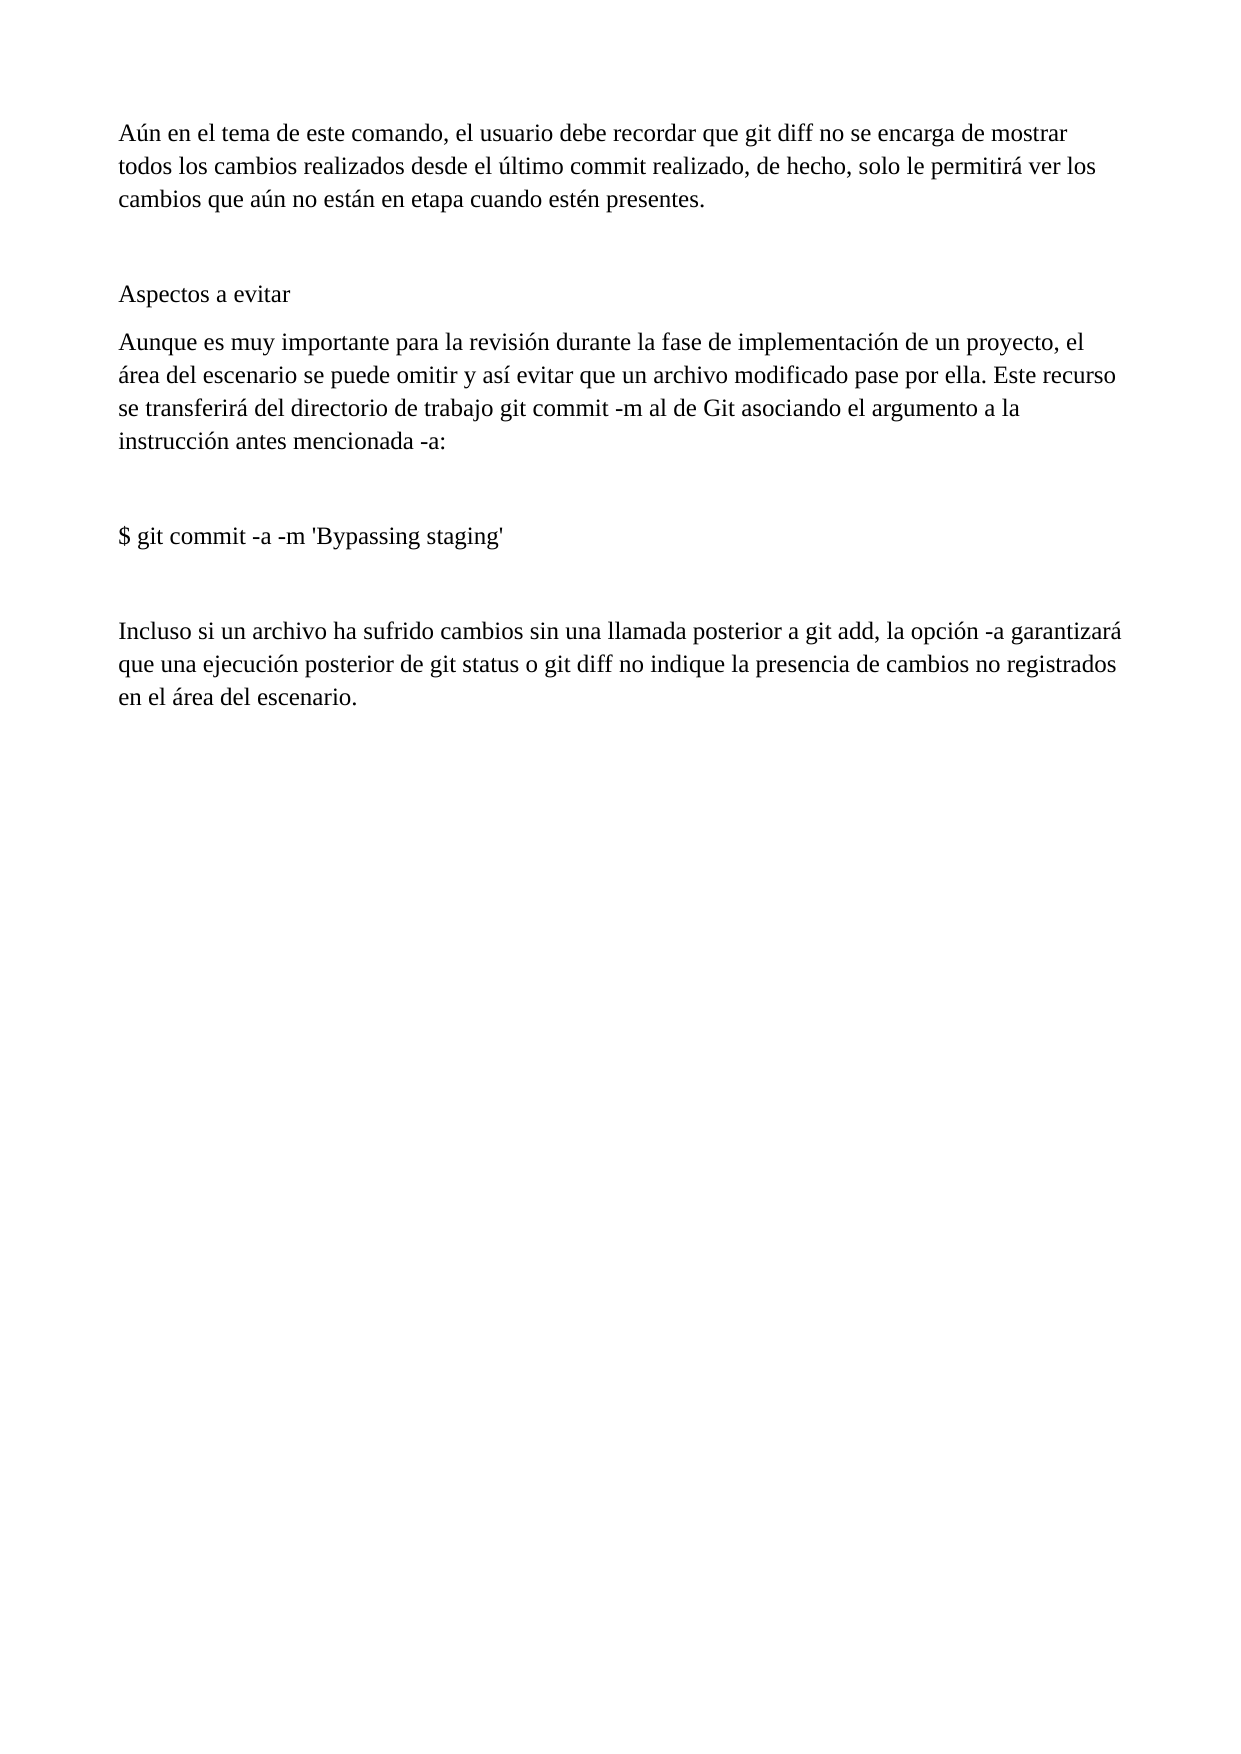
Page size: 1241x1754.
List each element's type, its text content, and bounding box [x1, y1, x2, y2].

text Aunque es muy importante para la revisión durante la fase de implementación de un proyecto, el área del escenario se puede omitir y así evitar que un archivo modificado pase por ella. Este recurso se transferirá del directorio de trabajo git commit -m al de Git asociando el argumento a la instrucción antes mencionada -a: [118, 327, 1122, 455]
text Aspectos a evitar [118, 279, 1122, 308]
text $ git commit -a -m 'Bypassing staging' [118, 521, 1122, 550]
text Incluso si un archivo ha sufrido cambios sin una llamada posterior a git add, la opción -a garantizará que una ejecución posterior de git status o git diff no indique la presencia de cambios no registrados en el área del escenario. [118, 616, 1122, 711]
text Aún en el tema de este comando, el usuario debe recordar que git diff no se encarga de mostrar todos los cambios realizados desde el último commit realizado, de hecho, solo le permitirá ver los cambios que aún no están en etapa cuando estén presentes. [118, 118, 1122, 213]
